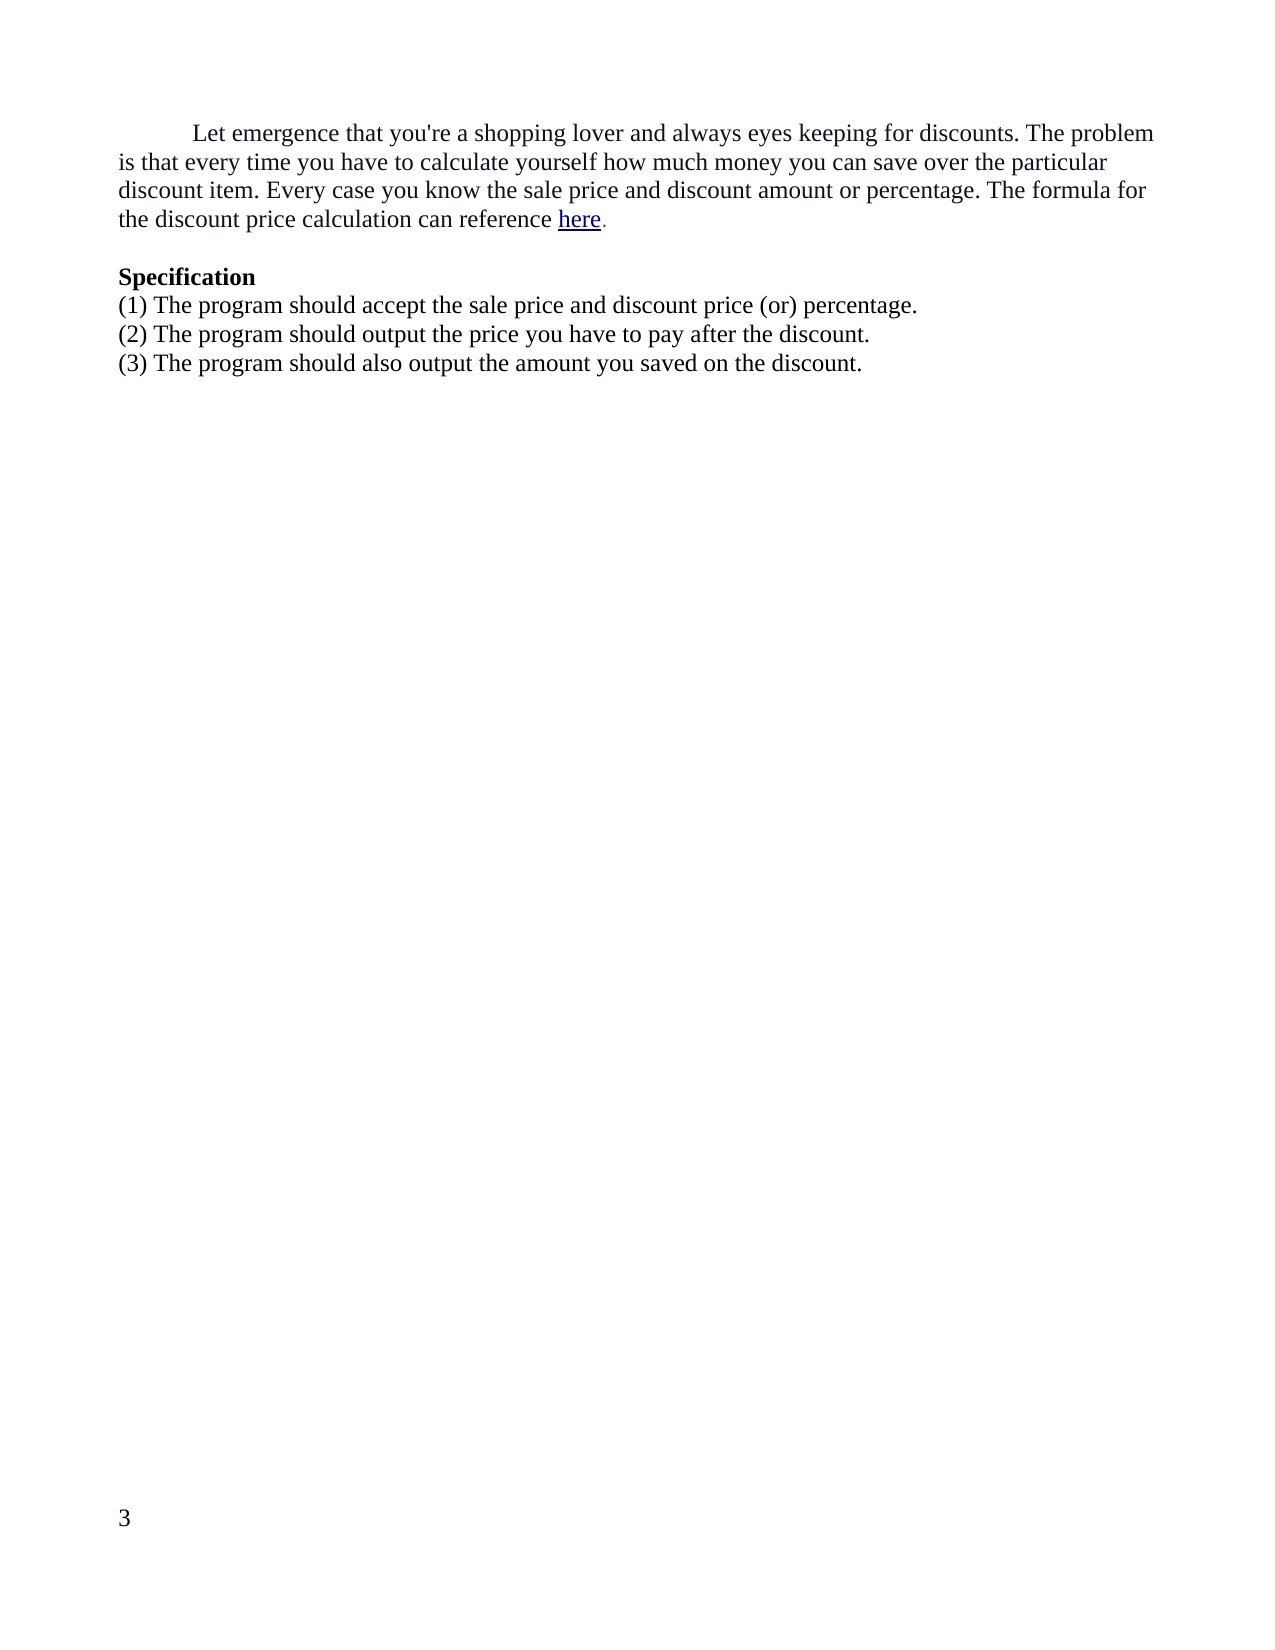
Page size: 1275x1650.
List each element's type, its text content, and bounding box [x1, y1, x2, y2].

text Specification [118, 262, 1157, 291]
text (1) The program should accept the sale price and discount price (or) percentage. (2) The program should output the price you have to pay after the discount. (3) The program should also output the amount you saved on the discount. [118, 291, 1157, 377]
text Let emergence that you're a shopping lover and always eyes keeping for discounts. The problem is that every time you have to calculate yourself how much money you can save over the particular discount item. Every case you know the sale price and discount amount or percentage. The formula for the discount price calculation can reference here. [118, 118, 1157, 233]
